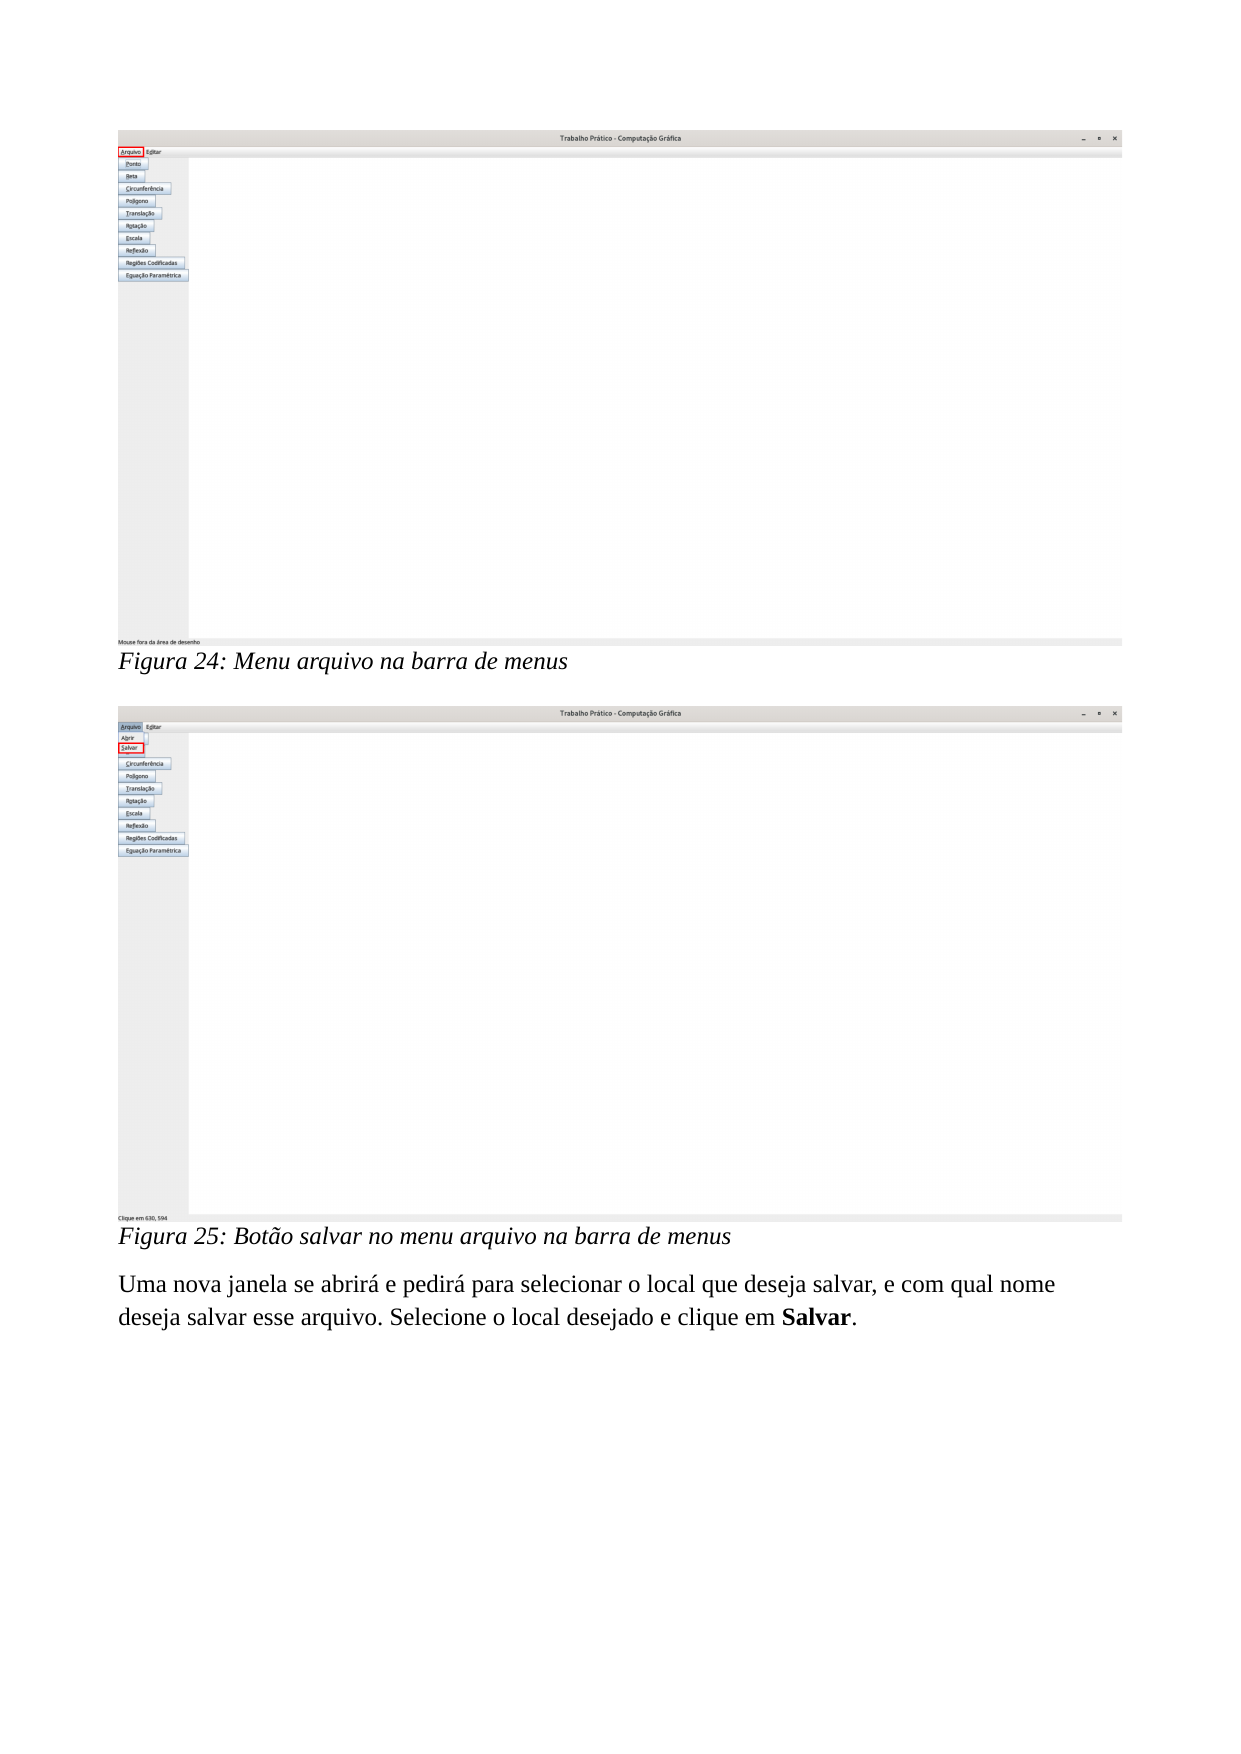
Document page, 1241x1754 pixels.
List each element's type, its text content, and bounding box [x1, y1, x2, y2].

picture [118, 130, 1123, 646]
text Figura 24: Menu arquivo na barra de menus [118, 646, 1122, 674]
text Uma nova janela se abrirá e pedirá para selecionar o local que deseja salvar, e com qual nome deseja salvar esse arquivo. Selecione o local desejado e clique em Salvar. [118, 1269, 1122, 1331]
text Figura 25: Botão salvar no menu arquivo na barra de menus [118, 1222, 1122, 1250]
picture [118, 706, 1123, 1222]
